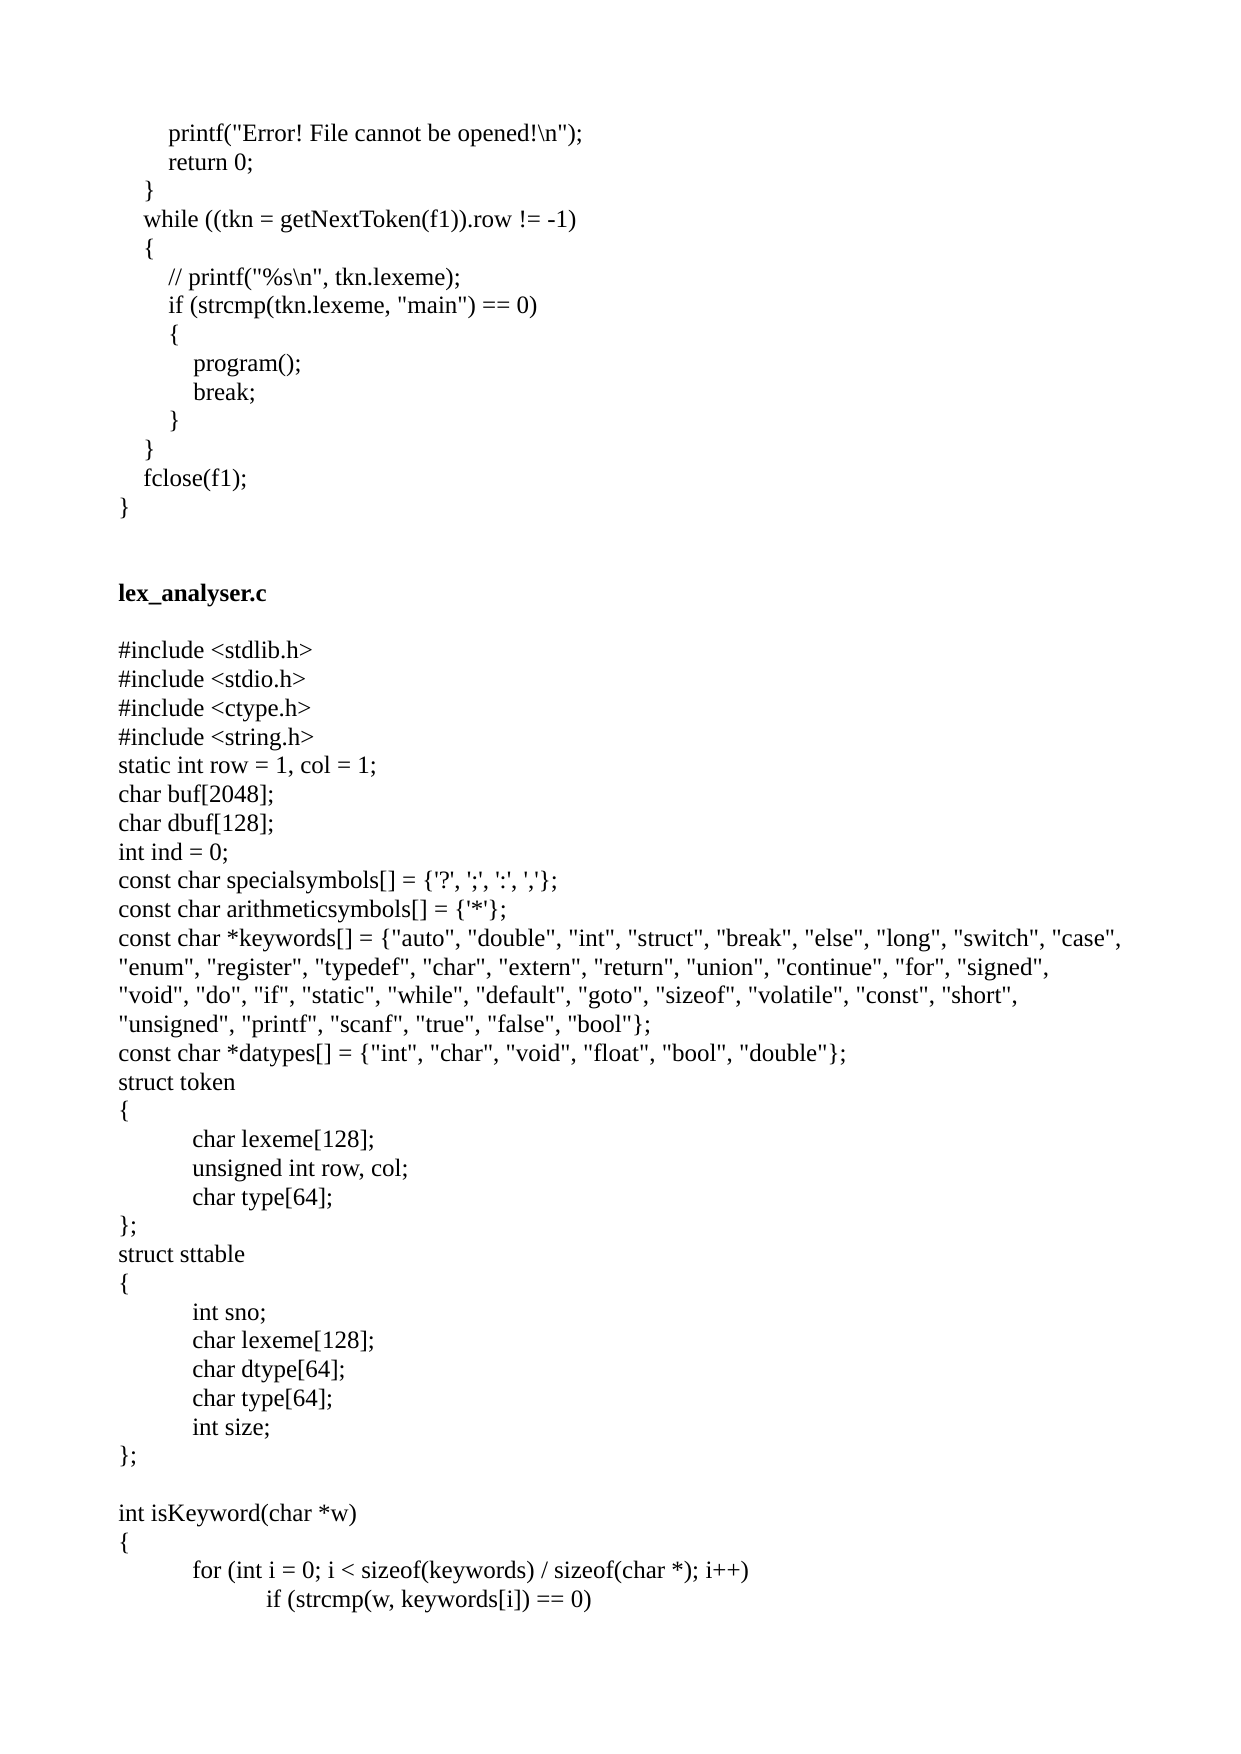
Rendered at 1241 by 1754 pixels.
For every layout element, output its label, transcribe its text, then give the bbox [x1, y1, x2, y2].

text } [118, 492, 1122, 521]
text const char arithmeticsymbols[] = {'*'}; [118, 894, 1122, 923]
text } [118, 406, 1122, 434]
text printf("Error! File cannot be opened!\n"); [118, 118, 1122, 147]
text int sno; [118, 1297, 1122, 1326]
text const char specialsymbols[] = {'?', ';', ':', ','}; [118, 866, 1122, 894]
text }; [118, 1211, 1122, 1239]
text #include <string.h> [118, 722, 1122, 751]
text const char *datypes[] = {"int", "char", "void", "float", "bool", "double"}; [118, 1038, 1122, 1067]
text { [118, 1527, 1122, 1556]
text int isKeyword(char *w) [118, 1498, 1122, 1527]
text // printf("%s\n", tkn.lexeme); [118, 262, 1122, 291]
text char lexeme[128]; [118, 1124, 1122, 1153]
text #include <stdio.h> [118, 664, 1122, 693]
text while ((tkn = getNextToken(f1)).row != -1) [118, 204, 1122, 233]
text { [118, 1096, 1122, 1124]
text } [118, 434, 1122, 463]
text char dtype[64]; [118, 1354, 1122, 1383]
text lex_analyser.c [118, 578, 1122, 607]
text } [118, 176, 1122, 204]
text if (strcmp(tkn.lexeme, "main") == 0) [118, 291, 1122, 319]
text if (strcmp(w, keywords[i]) == 0) [118, 1584, 1122, 1613]
text unsigned int row, col; [118, 1153, 1122, 1182]
text #include <stdlib.h> [118, 636, 1122, 664]
text struct token [118, 1067, 1122, 1096]
text const char *keywords[] = {"auto", "double", "int", "struct", "break", "else", "long", "switch", "case", "enum", "register", "typedef", "char", "extern", "return", "union", "continue", "for", "signed", "void", "do", "if", "static", "while", "default", "goto", "sizeof", "volatile", "const", "short", "unsigned", "printf", "scanf", "true", "false", "bool"}; [118, 923, 1122, 1038]
text return 0; [118, 147, 1122, 176]
text char type[64]; [118, 1383, 1122, 1412]
text char buf[2048]; [118, 779, 1122, 808]
text static int row = 1, col = 1; [118, 751, 1122, 779]
text struct sttable [118, 1239, 1122, 1268]
text int ind = 0; [118, 837, 1122, 866]
text char type[64]; [118, 1182, 1122, 1211]
text int size; [118, 1412, 1122, 1441]
text { [118, 233, 1122, 262]
text #include <ctype.h> [118, 693, 1122, 722]
text for (int i = 0; i < sizeof(keywords) / sizeof(char *); i++) [118, 1556, 1122, 1584]
text { [118, 1268, 1122, 1297]
text char dbuf[128]; [118, 808, 1122, 837]
text char lexeme[128]; [118, 1326, 1122, 1354]
text fclose(f1); [118, 463, 1122, 492]
text program(); [118, 348, 1122, 377]
text }; [118, 1441, 1122, 1469]
text { [118, 319, 1122, 348]
text break; [118, 377, 1122, 406]
